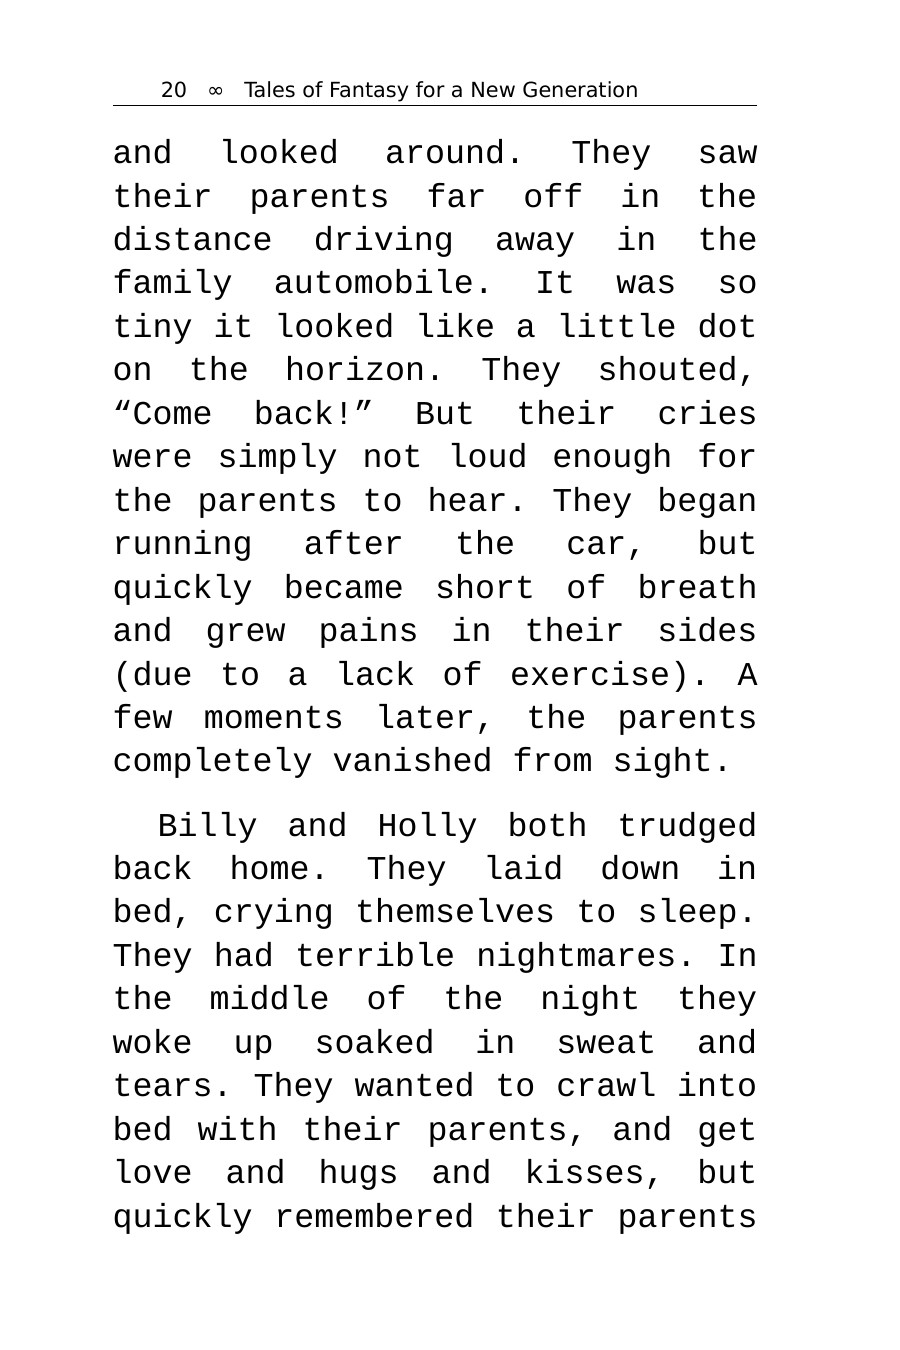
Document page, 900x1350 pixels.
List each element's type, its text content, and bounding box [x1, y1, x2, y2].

text Billy and Holly both trudged back home. They laid down in bed, crying themselves to sleep. They had terrible nightmares. In the middle of the night they woke up soaked in sweat and tears. They wanted to crawl into bed with their parents, and get love and hugs and kisses, but quickly remembered their parents [112, 808, 757, 1237]
text and looked around. They saw their parents far off in the distance driving away in the family automobile. It was so tiny it looked like a little dot on the horizon. They shouted, “Come back!” But their cries were simply not loud enough for the parents to hear. They began running after the car, but quickly became short of breath and grew pains in their sides (due to a lack of exercise). A few moments later, the parents completely vanished from sight. [112, 136, 757, 782]
